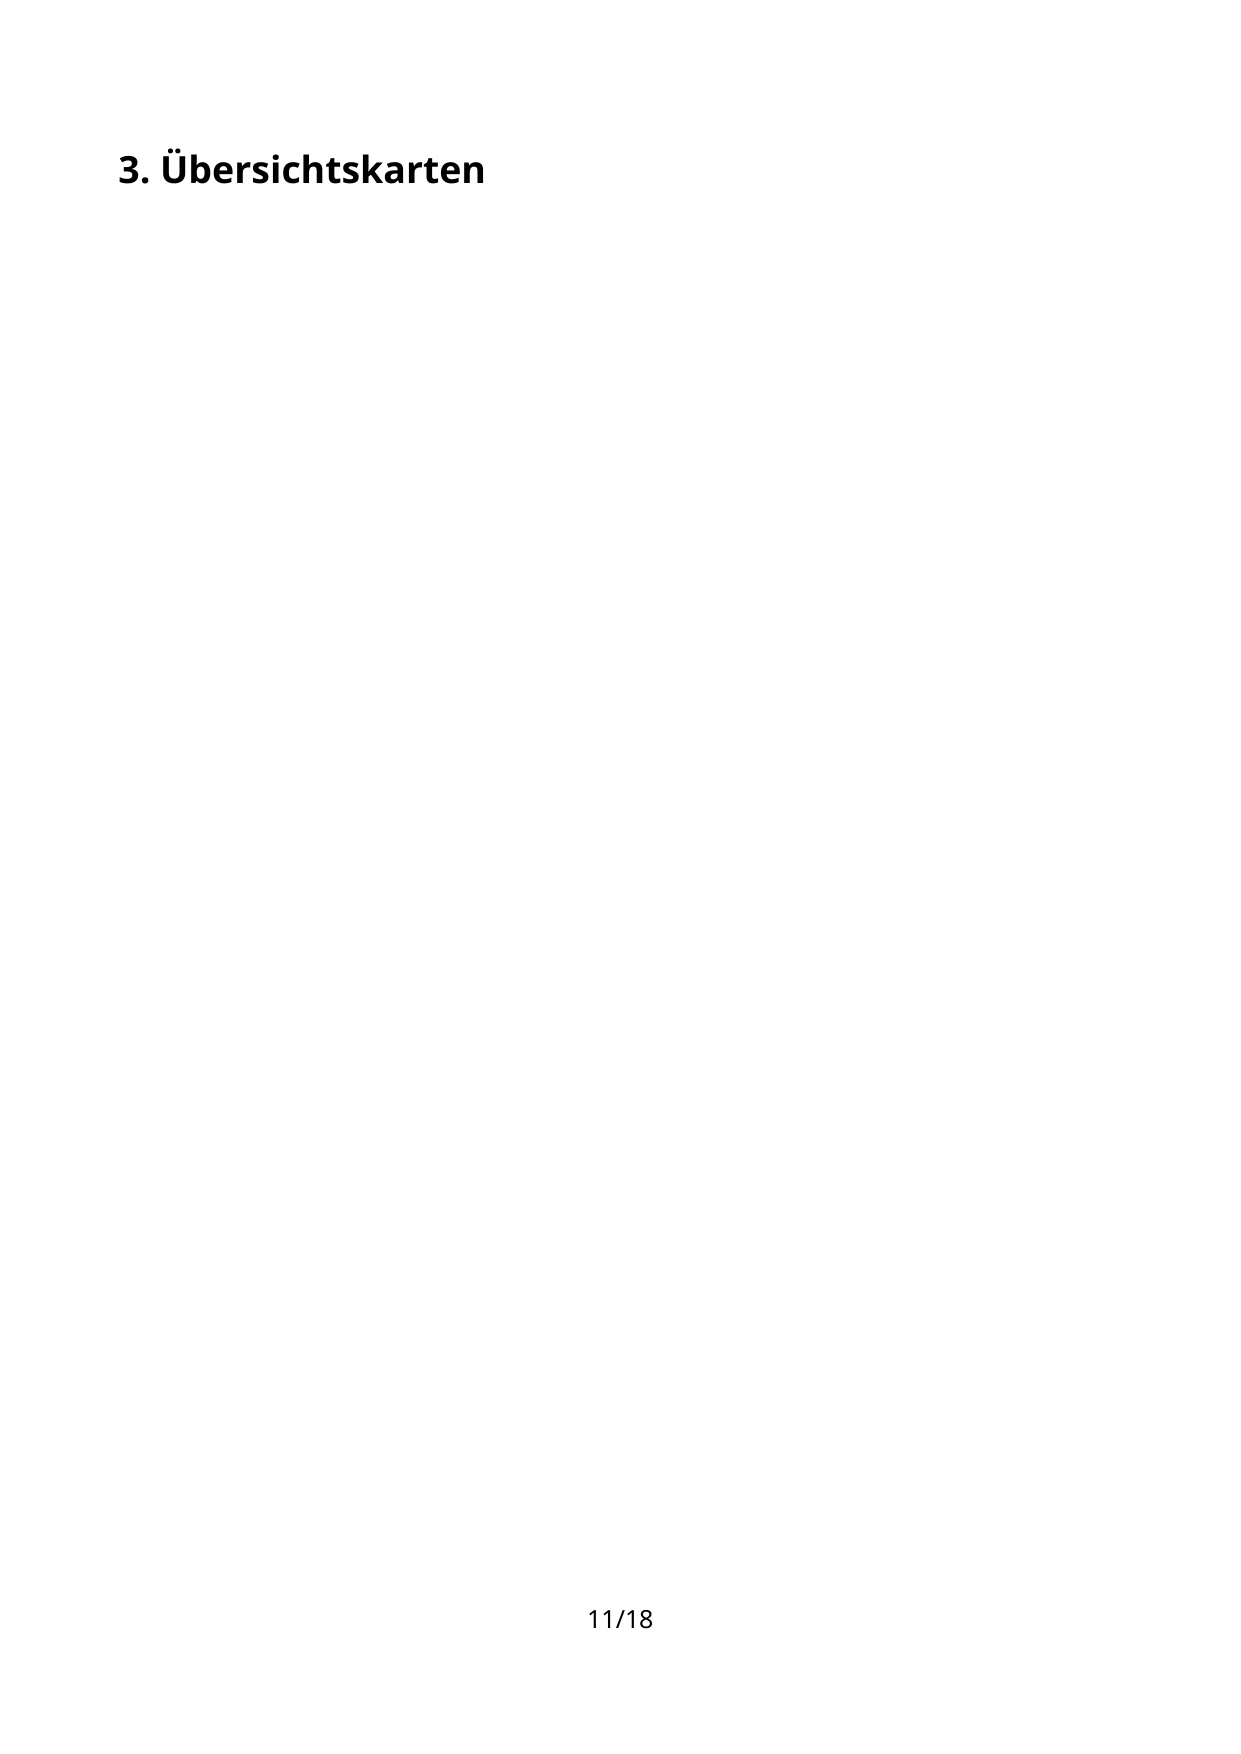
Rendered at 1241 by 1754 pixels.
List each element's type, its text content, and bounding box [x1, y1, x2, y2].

subtitle 3. Übersichtskarten [118, 143, 1122, 194]
